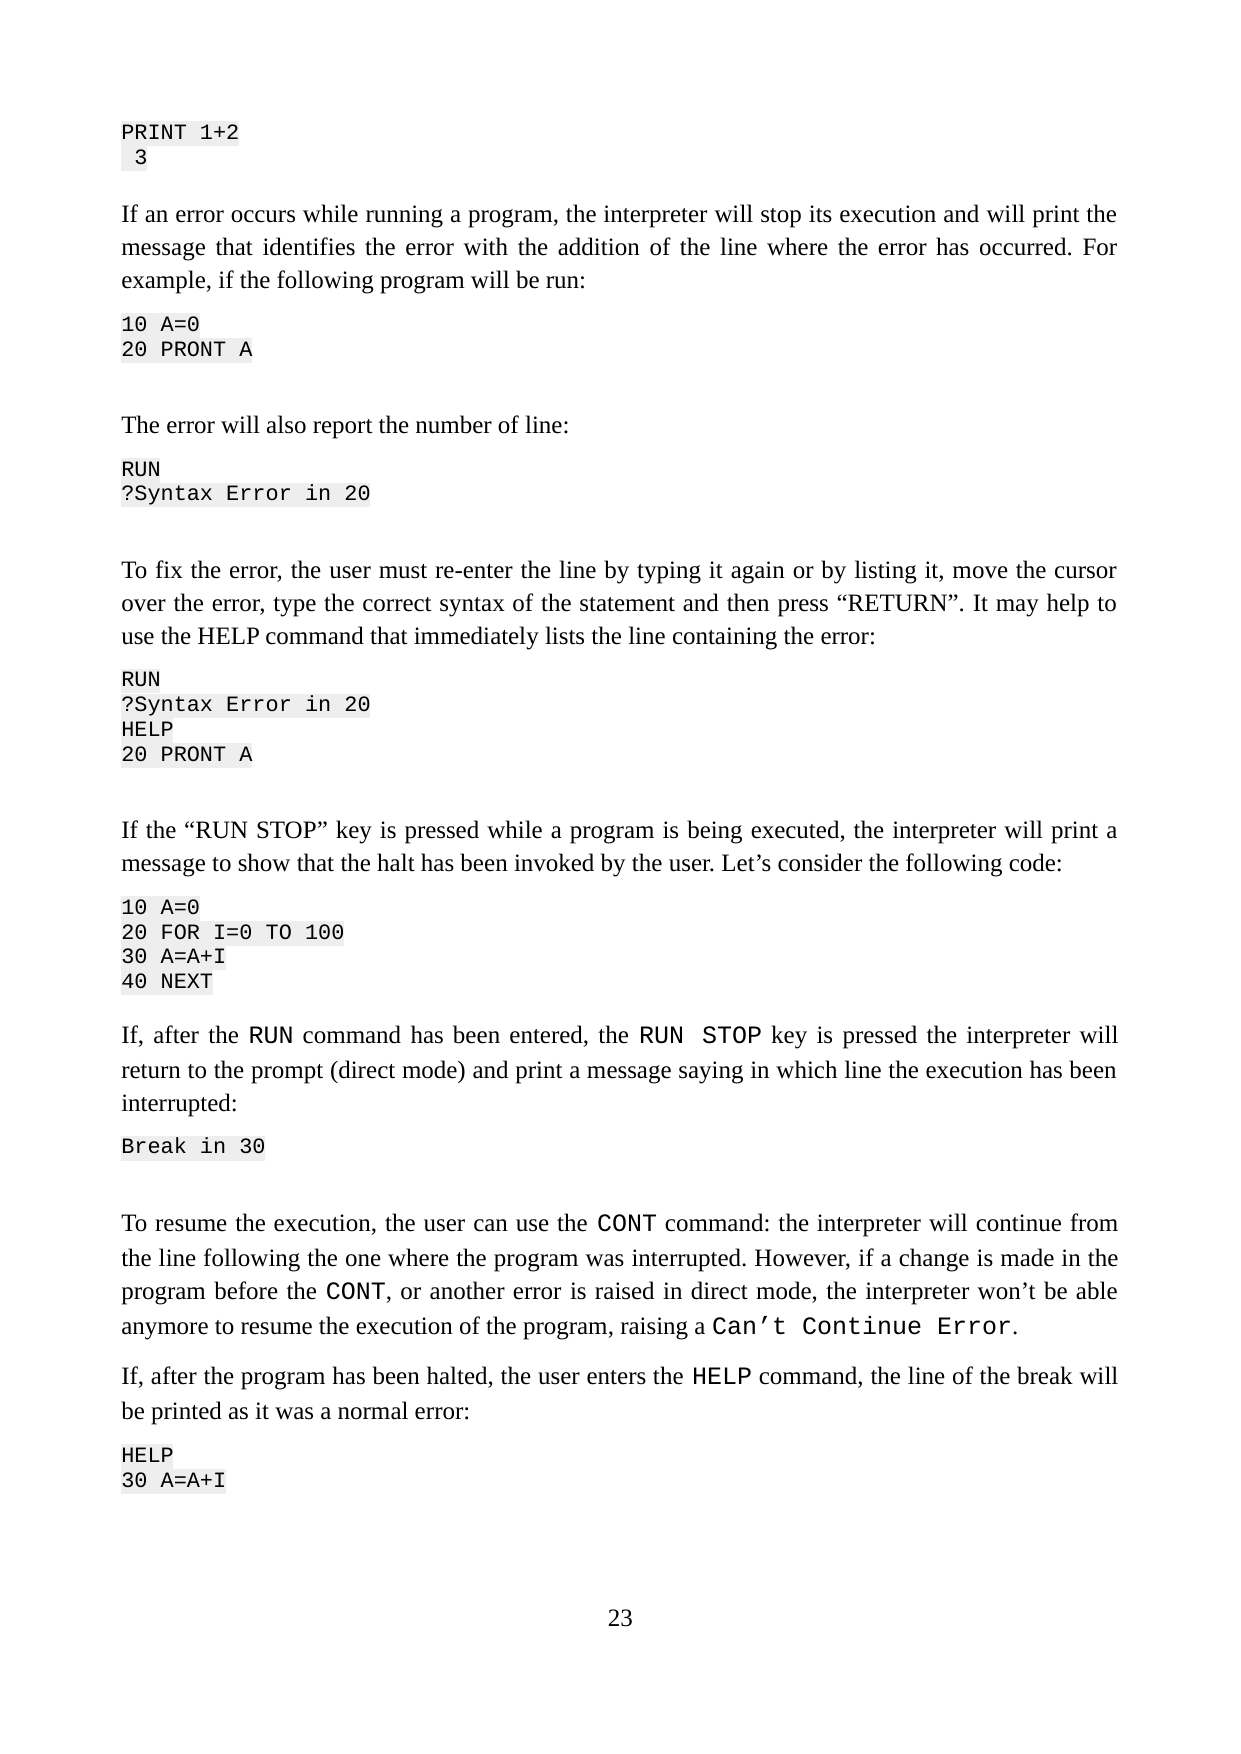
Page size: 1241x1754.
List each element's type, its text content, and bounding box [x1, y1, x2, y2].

text PRINT 1+2 [239, 121, 1119, 146]
text To resume the execution, the user can use the CONT command: the interpreter will continue from the line following the one where the program was interrupted. However, if a change is made in the program before the CONT, or another error is raised in direct mode, the interpreter won’t be able anymore to resume the execution of the program, raising a Can’t Continue Error. [121, 1208, 1119, 1342]
text 30 A=A+I [226, 1469, 1119, 1494]
text 10 A=0 [200, 896, 1119, 921]
text 20 FOR I=0 TO 100 [344, 921, 1119, 946]
text If the “RUN STOP” key is pressed while a program is being executed, the interpreter will print a message to show that the halt has been invoked by the user. Let’s consider the following code: [121, 815, 1119, 877]
text If, after the program has been halted, the user enters the HELP command, the line of the break will be printed as it was a normal error: [121, 1361, 1119, 1425]
text The error will also report the number of line: [121, 410, 1119, 439]
text If an error occurs while running a program, the interpreter will stop its execution and will print the message that identifies the error with the addition of the line where the error has occurred. For example, if the following program will be run: [121, 199, 1119, 294]
text To fix the error, the user must re-enter the line by typing it again or by listing it, move the cursor over the error, type the correct syntax of the statement and then press “RETURN”. It may help to use the HELP command that immediately lists the line containing the error: [121, 555, 1119, 650]
text HELP [173, 1444, 1119, 1469]
text If, after the RUN command has been entered, the RUN STOP key is pressed the interpreter will return to the prompt (direct mode) and print a message saying in which line the execution has been interrupted: [121, 1020, 1119, 1117]
text HELP [173, 718, 1119, 743]
text ?Syntax Error in 20 [121, 693, 1119, 718]
text 20 PRONT A [252, 338, 1119, 363]
text Break in 30 [265, 1136, 1119, 1161]
text RUN [160, 669, 1119, 693]
text ?Syntax Error in 20 [370, 483, 1119, 507]
text 3 [147, 146, 1119, 171]
text 30 A=A+I [226, 946, 1119, 970]
text 40 NEXT [213, 970, 1119, 995]
text 10 A=0 [200, 313, 1119, 338]
text RUN [160, 458, 1119, 483]
text 20 PRONT A [252, 743, 1119, 768]
